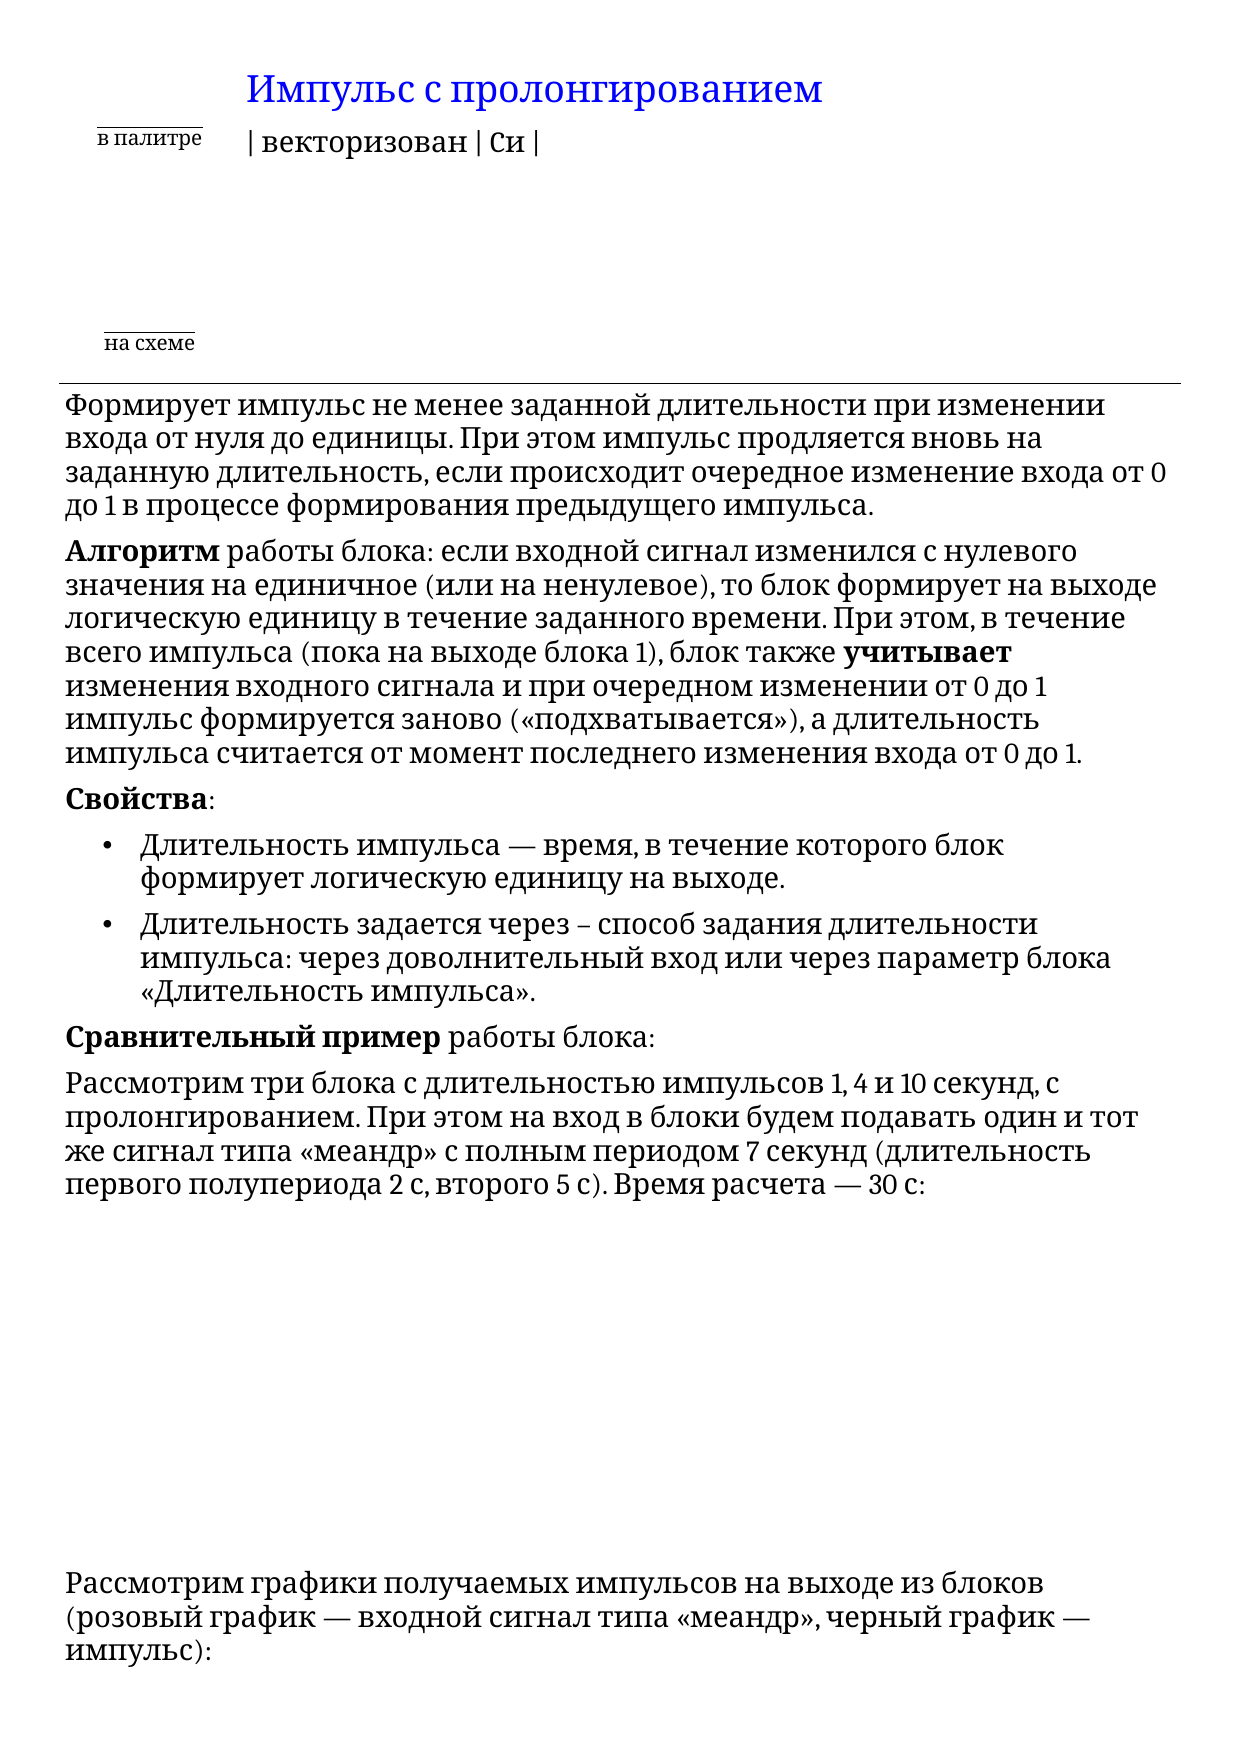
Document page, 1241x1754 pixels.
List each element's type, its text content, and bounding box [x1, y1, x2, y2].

table_cell Формирует импульс не менее заданной длительности при изменении входа от нуля до единицы. При этом импульс продляется вновь на заданную длительность, если происходит очередное изменение входа от 0 до 1 в процессе формирования предыдущего импульса. Алгоритм работы блока: если входной сигнал изменился с нулевого значения на единичное (или на ненулевое), то блок формирует на выходе логическую единицу в течение заданного времени. При этом, в течение всего импульса (пока на выходе блока 1), блок также учитывает изменения входного сигнала и при очередном изменении от 0 до 1 импульс формируется заново («подхватывается»), а длительность импульса считается от момент последнего изменения входа от 0 до 1. Свойства: Длительность импульса — время, в течение которого блок формирует логическую единицу на выходе. Длительность задается через – способ задания длительности импульса: через доволнительный вход или через параметр блока «Длительность импульса». Сравнительный пример работы блока: Рассмотрим три блока с длительностью импульсов 1, 4 и 10 секунд, с пролонгированием. При этом на вход в блоки будем подавать один и тот же сигнал типа «меандр» с полным периодом 7 секунд (длительность первого полупериода 2 с, второго 5 с). Время расчета — 30 с: Рассмотрим графики получаемых импульсов на выходе из блоков (розовый график — входной сигнал типа «меандр», черный график — импульс): [59, 384, 1181, 1686]
table_cell на схеме [59, 326, 240, 383]
table_header [59, 59, 240, 121]
table_cell [240, 178, 1181, 326]
table_cell [240, 326, 1181, 383]
table_cell | векторизован | Cи | [240, 121, 1181, 178]
table_header Импульс с пролонгированием [240, 59, 1181, 121]
table_cell [59, 178, 240, 326]
table_cell в палитре [59, 121, 240, 178]
